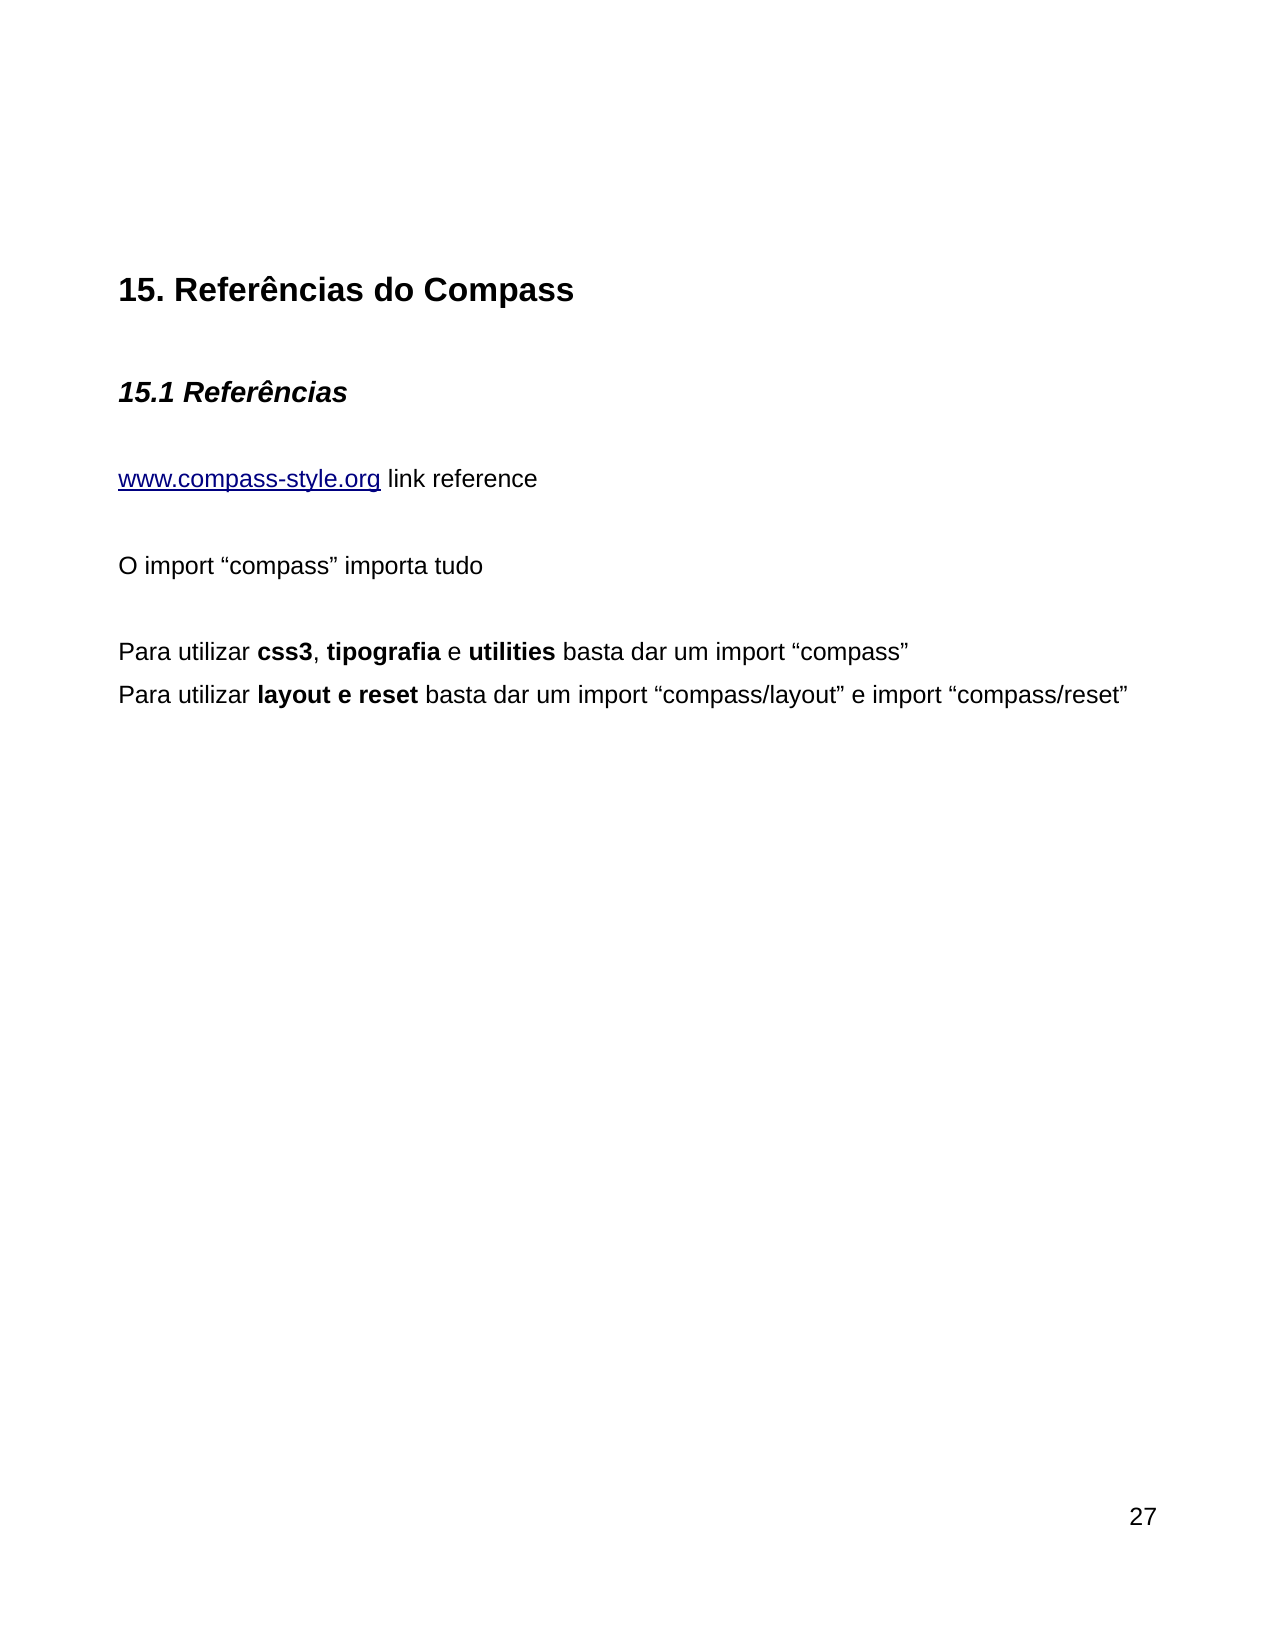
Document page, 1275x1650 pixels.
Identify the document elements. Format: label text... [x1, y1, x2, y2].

text Para utilizar css3, tipografia e utilities basta dar um import “compass” [118, 637, 1157, 666]
text O import “compass” importa tudo [118, 551, 1157, 579]
text www.compass-style.org link reference [118, 464, 1157, 493]
text Para utilizar layout e reset basta dar um import “compass/layout” e import “compass/reset” [118, 680, 1157, 709]
subtitle 15. Referências do Compass [118, 270, 1157, 309]
subtitle 15.1 Referências [118, 375, 1157, 409]
